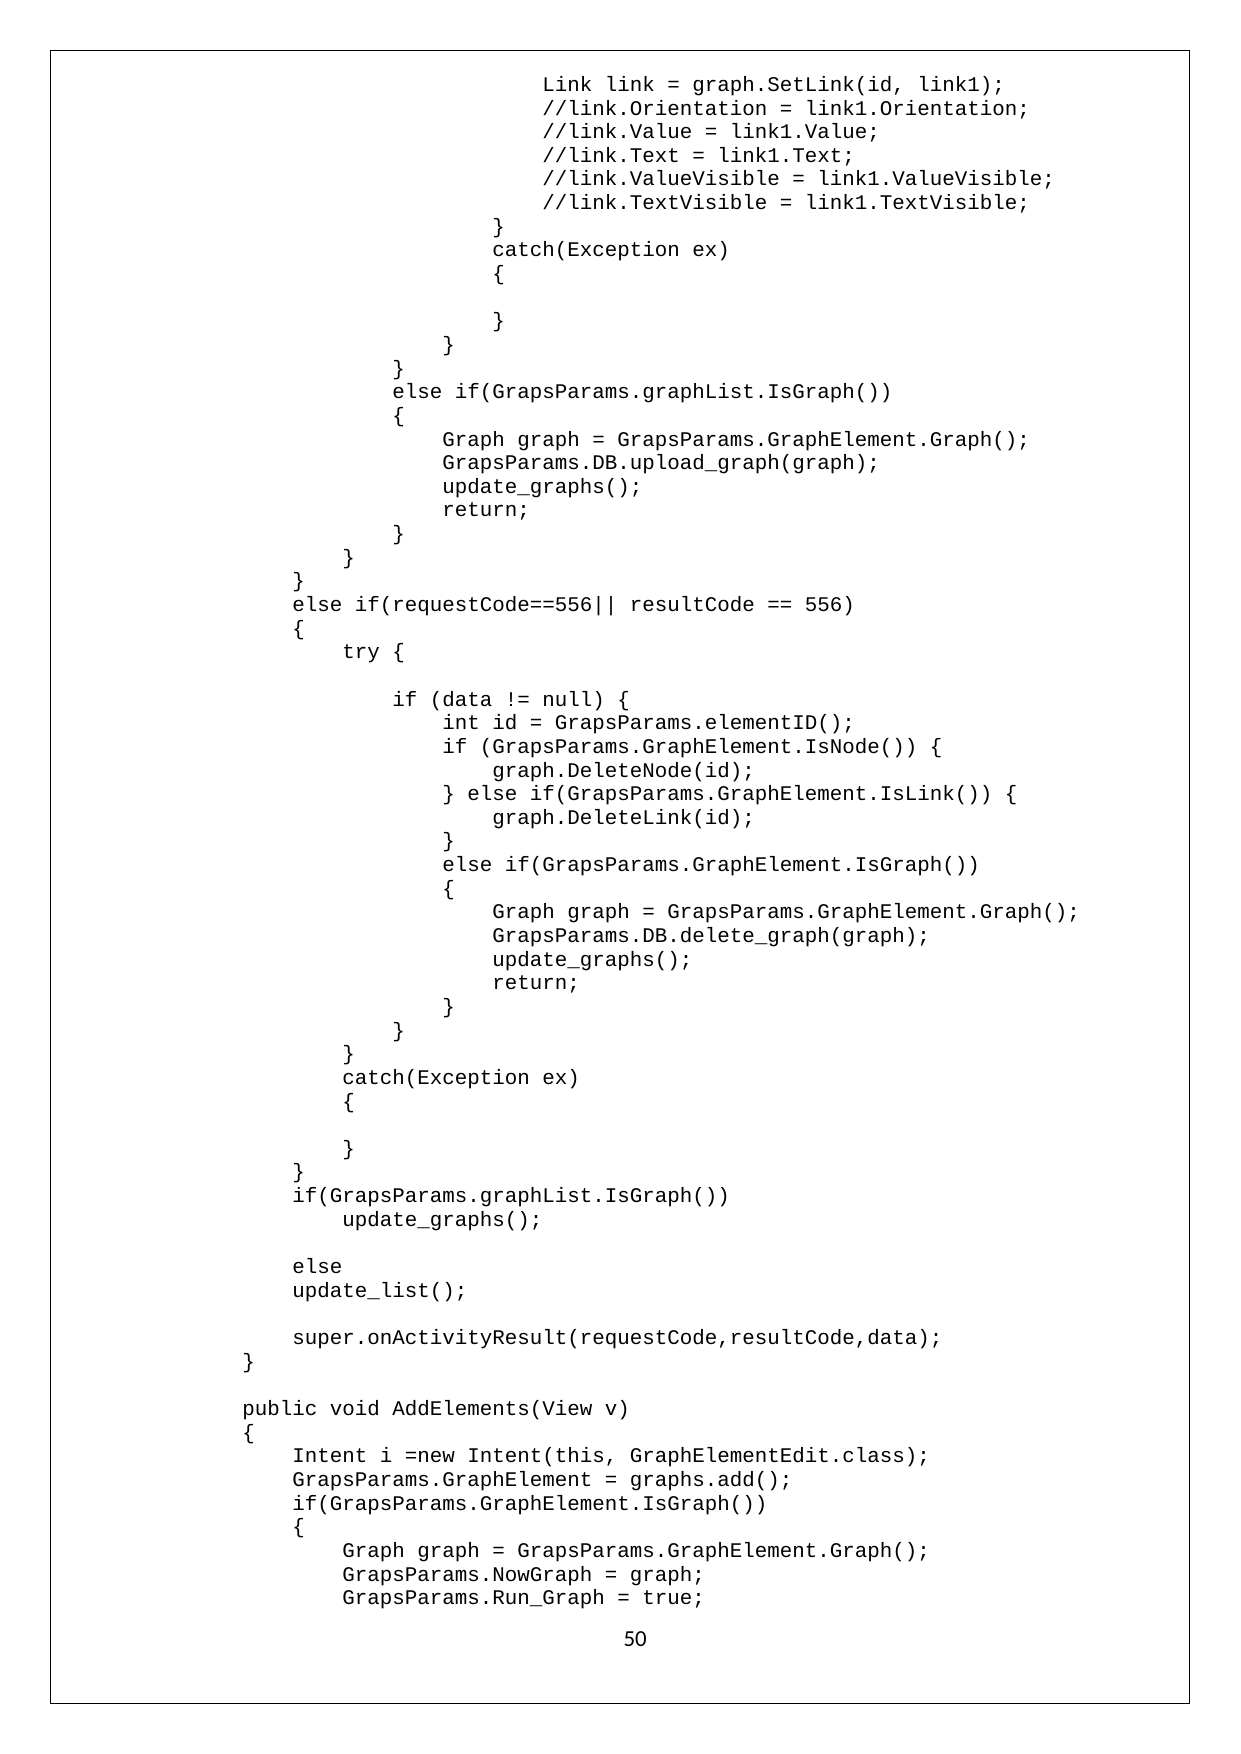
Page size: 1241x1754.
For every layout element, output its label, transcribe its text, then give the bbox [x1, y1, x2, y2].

text update_graphs(); [118, 949, 1152, 972]
text { [118, 1422, 1152, 1445]
text GrapsParams.NowGraph = graph; [118, 1563, 1152, 1587]
text catch(Exception ex) [118, 239, 1152, 263]
text //link.Value = link1.Value; [118, 121, 1152, 145]
text } [118, 1138, 1152, 1162]
text super.onActivityResult(requestCode,resultCode,data); [118, 1327, 1152, 1351]
text update_graphs(); [118, 476, 1152, 499]
text graph.DeleteLink(id); [118, 807, 1152, 831]
text //link.TextVisible = link1.TextVisible; [118, 192, 1152, 216]
text //link.ValueVisible = link1.ValueVisible; [118, 168, 1152, 192]
text } [118, 216, 1152, 239]
text } [118, 1043, 1152, 1067]
text } [118, 310, 1152, 334]
text if(GrapsParams.GraphElement.IsGraph()) [118, 1493, 1152, 1516]
text //link.Orientation = link1.Orientation; [118, 97, 1152, 121]
text else if(requestCode==556|| resultCode == 556) [118, 594, 1152, 618]
text Graph graph = GrapsParams.GraphElement.Graph(); [118, 901, 1152, 925]
text graph.DeleteNode(id); [118, 759, 1152, 783]
text } [118, 831, 1152, 854]
text Graph graph = GrapsParams.GraphElement.Graph(); [118, 428, 1152, 452]
text } [118, 547, 1152, 570]
text update_list(); [118, 1280, 1152, 1303]
text { [118, 263, 1152, 287]
text GrapsParams.GraphElement = graphs.add(); [118, 1469, 1152, 1493]
text public void AddElements(View v) [118, 1398, 1152, 1422]
text } [118, 523, 1152, 547]
text GrapsParams.DB.upload_graph(graph); [118, 452, 1152, 476]
text } [118, 358, 1152, 381]
text return; [118, 972, 1152, 996]
text //link.Text = link1.Text; [118, 145, 1152, 168]
text } [118, 570, 1152, 594]
text { [118, 1516, 1152, 1540]
text { [118, 878, 1152, 901]
text GrapsParams.DB.delete_graph(graph); [118, 925, 1152, 949]
text update_graphs(); [118, 1209, 1152, 1232]
text catch(Exception ex) [118, 1067, 1152, 1091]
text else if(GrapsParams.GraphElement.IsGraph()) [118, 854, 1152, 878]
text return; [118, 499, 1152, 523]
text } [118, 1351, 1152, 1374]
text if(GrapsParams.graphList.IsGraph()) [118, 1185, 1152, 1209]
text if (GrapsParams.GraphElement.IsNode()) { [118, 736, 1152, 759]
text else if(GrapsParams.graphList.IsGraph()) [118, 381, 1152, 405]
text { [118, 618, 1152, 641]
text } [118, 334, 1152, 358]
text GrapsParams.Run_Graph = true; [118, 1587, 1152, 1611]
text { [118, 405, 1152, 428]
text } [118, 996, 1152, 1020]
text int id = GrapsParams.elementID(); [118, 712, 1152, 736]
text Link link = graph.SetLink(id, link1); [118, 74, 1152, 97]
text } else if(GrapsParams.GraphElement.IsLink()) { [118, 783, 1152, 807]
text else [118, 1256, 1152, 1280]
text } [118, 1020, 1152, 1043]
text Graph graph = GrapsParams.GraphElement.Graph(); [118, 1540, 1152, 1563]
text if (data != null) { [118, 689, 1152, 712]
text Intent i =new Intent(this, GraphElementEdit.class); [118, 1445, 1152, 1469]
text { [118, 1091, 1152, 1114]
text } [118, 1162, 1152, 1185]
text try { [118, 641, 1152, 665]
